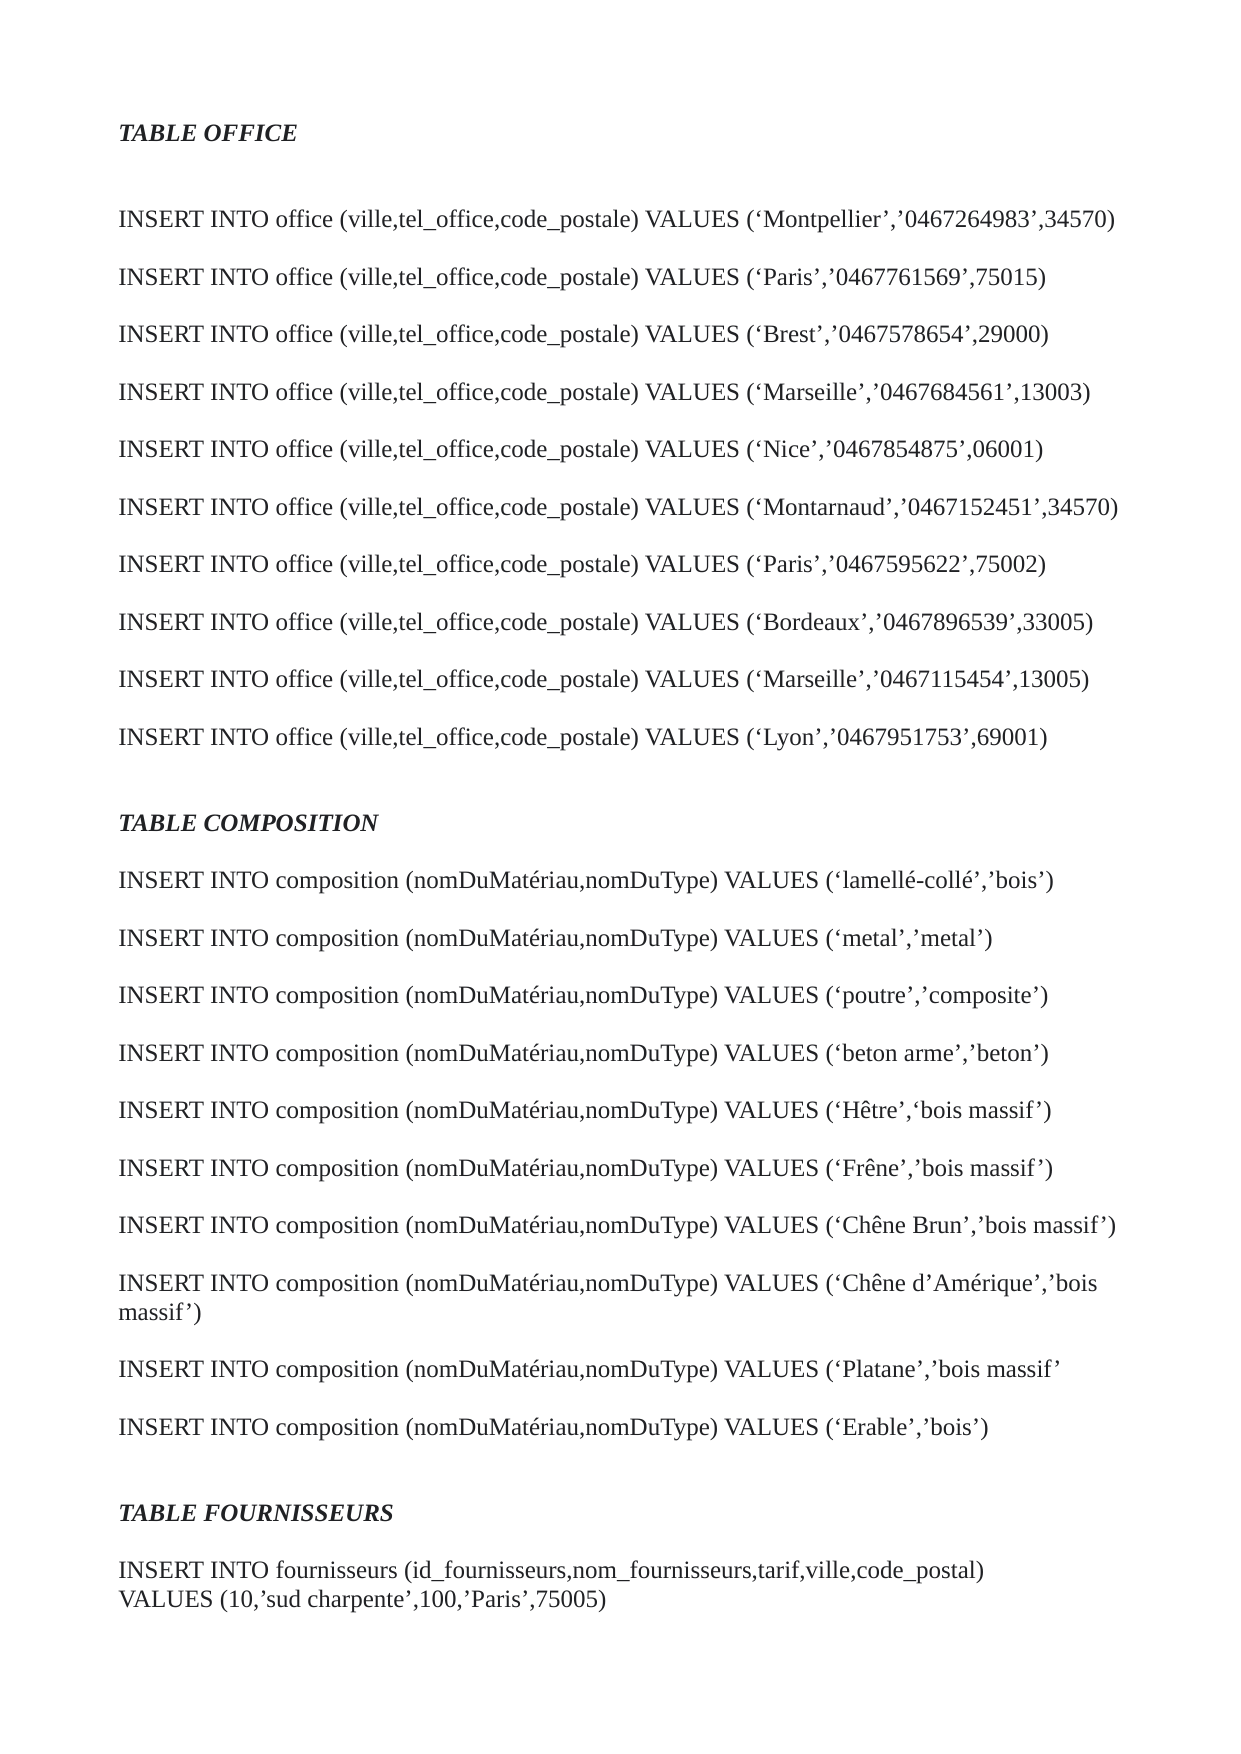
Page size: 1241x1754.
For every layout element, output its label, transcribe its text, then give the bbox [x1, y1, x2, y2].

text INSERT INTO composition (nomDuMatériau,nomDuType) VALUES (‘lamellé-collé’,’bois’) [118, 866, 1122, 894]
text INSERT INTO composition (nomDuMatériau,nomDuType) VALUES (‘metal’,’metal’) [118, 923, 1122, 952]
text INSERT INTO composition (nomDuMatériau,nomDuType) VALUES (‘Chêne Brun’,’bois massif’) [118, 1211, 1122, 1239]
text INSERT INTO office (ville,tel_office,code_postale) VALUES (‘Montpellier’,’0467264983’,34570) [118, 204, 1122, 233]
text INSERT INTO office (ville,tel_office,code_postale) VALUES (‘Marseille’,’0467115454’,13005) [118, 664, 1122, 693]
text TABLE OFFICE [118, 118, 1122, 147]
text INSERT INTO office (ville,tel_office,code_postale) VALUES (‘Lyon’,’0467951753’,69001) [118, 722, 1122, 751]
text INSERT INTO office (ville,tel_office,code_postale) VALUES (‘Bordeaux’,’0467896539’,33005) [118, 607, 1122, 636]
text INSERT INTO composition (nomDuMatériau,nomDuType) VALUES (‘Frêne’,’bois massif’) [118, 1153, 1122, 1182]
text INSERT INTO office (ville,tel_office,code_postale) VALUES (‘Brest’,’0467578654’,29000) [118, 319, 1122, 348]
text INSERT INTO office (ville,tel_office,code_postale) VALUES (‘Paris’,’0467761569’,75015) [118, 262, 1122, 291]
text TABLE COMPOSITION [118, 808, 1122, 837]
text INSERT INTO composition (nomDuMatériau,nomDuType) VALUES (‘Platane’,’bois massif’ [118, 1354, 1122, 1383]
text VALUES (10,’sud charpente’,100,’Paris’,75005) [118, 1584, 1122, 1613]
text TABLE FOURNISSEURS [118, 1498, 1122, 1527]
text INSERT INTO composition (nomDuMatériau,nomDuType) VALUES (‘Hêtre’,‘bois massif’) [118, 1096, 1122, 1124]
text INSERT INTO composition (nomDuMatériau,nomDuType) VALUES (‘Chêne d’Amérique’,’bois massif’) [118, 1268, 1122, 1326]
text INSERT INTO office (ville,tel_office,code_postale) VALUES (‘Paris’,’0467595622’,75002) [118, 549, 1122, 578]
text INSERT INTO office (ville,tel_office,code_postale) VALUES (‘Montarnaud’,’0467152451’,34570) [118, 492, 1122, 521]
text INSERT INTO fournisseurs (id_fournisseurs,nom_fournisseurs,tarif,ville,code_postal) [118, 1556, 1122, 1584]
text INSERT INTO composition (nomDuMatériau,nomDuType) VALUES (‘Erable’,’bois’) [118, 1412, 1122, 1441]
text INSERT INTO composition (nomDuMatériau,nomDuType) VALUES (‘beton arme’,’beton’) [118, 1038, 1122, 1067]
text INSERT INTO office (ville,tel_office,code_postale) VALUES (‘Marseille’,’0467684561’,13003) [118, 377, 1122, 406]
text INSERT INTO composition (nomDuMatériau,nomDuType) VALUES (‘poutre’,’composite’) [118, 981, 1122, 1009]
text INSERT INTO office (ville,tel_office,code_postale) VALUES (‘Nice’,’0467854875’,06001) [118, 434, 1122, 463]
